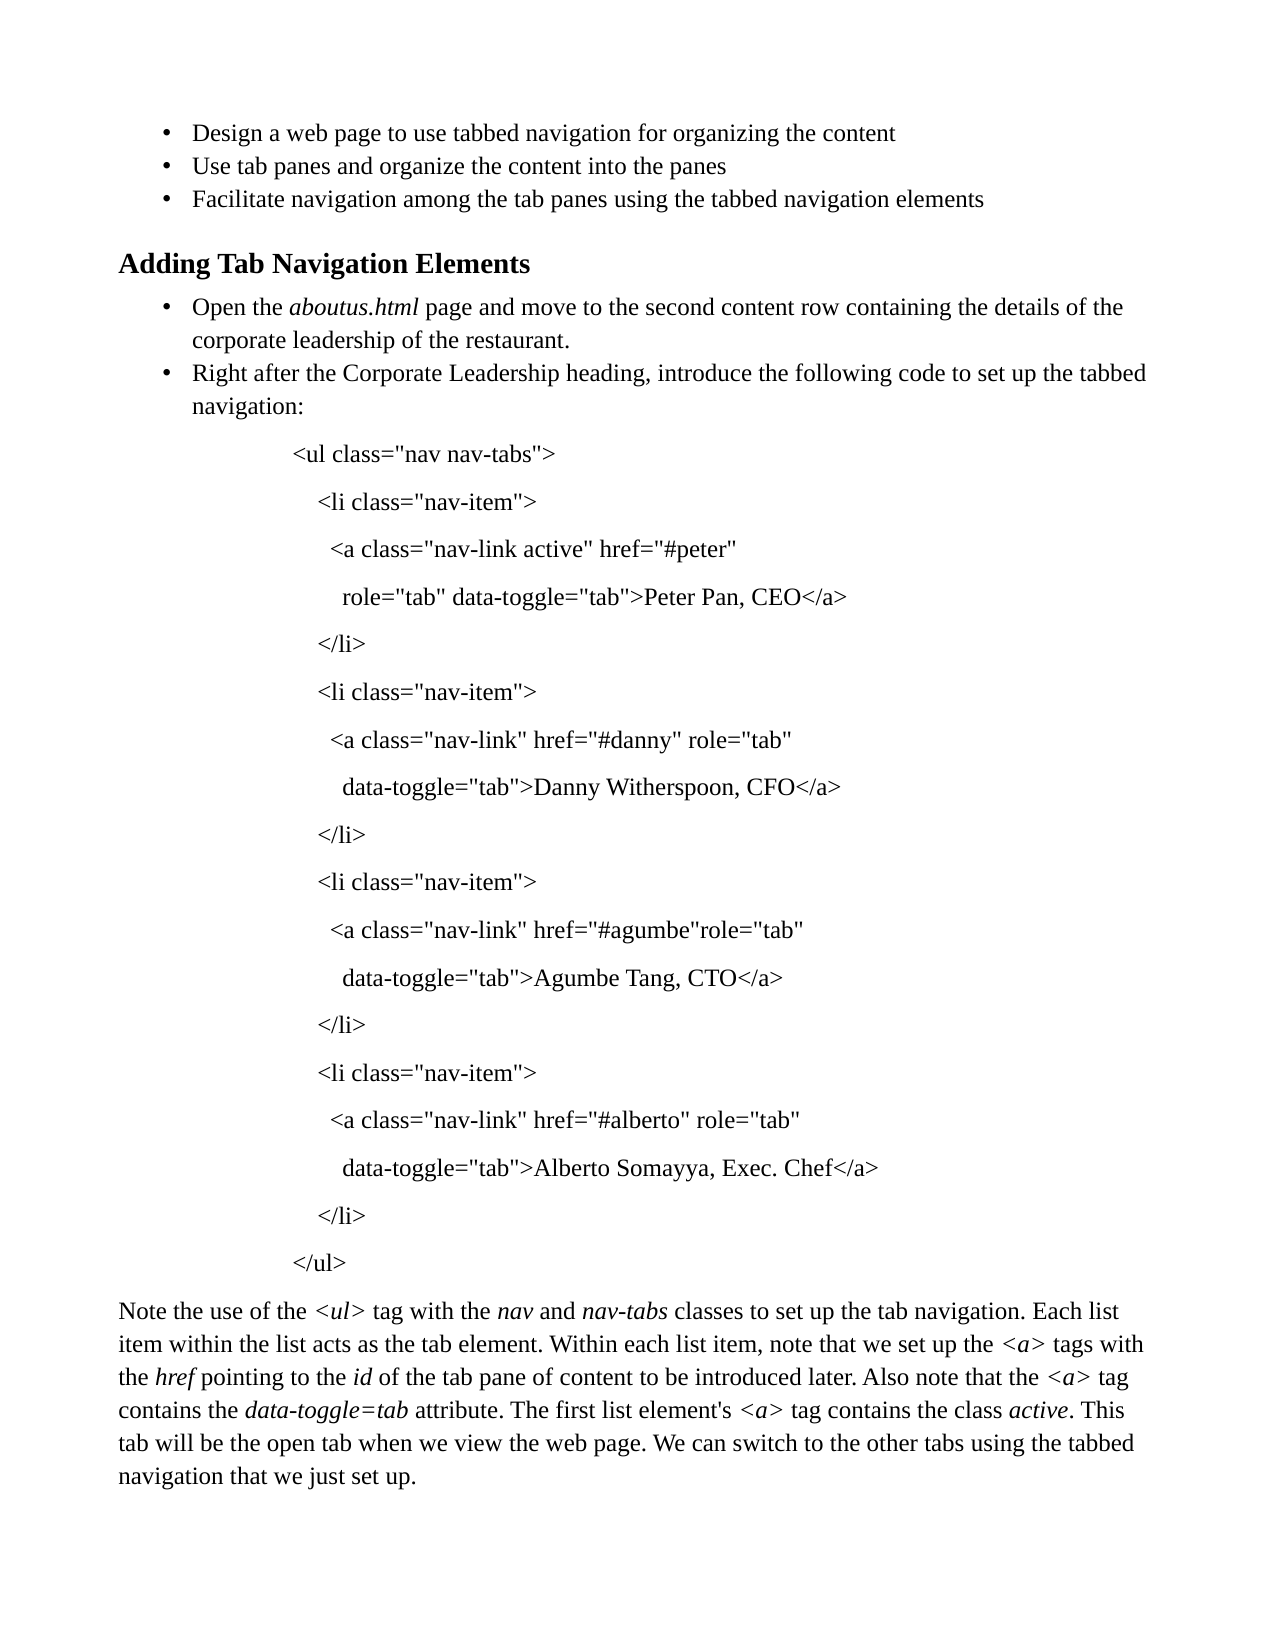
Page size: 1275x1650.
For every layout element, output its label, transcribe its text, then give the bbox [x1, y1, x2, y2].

text data-toggle="tab">Danny Witherspoon, CFO</a> [192, 772, 1157, 801]
text <a class="nav-link" href="#danny" role="tab" [192, 725, 1157, 753]
text Note the use of the <ul> tag with the nav and nav-tabs classes to set up the tab navigation. Each list item within the list acts as the tab element. Within each list item, note that we set up the <a> tags with the href pointing to the id of the tab pane of content to be introduced later. Also note that the <a> tag contains the data-toggle=tab attribute. The first list element's <a> tag contains the class active. This tab will be the open tab when we view the web page. We can switch to the other tabs using the tabbed navigation that we just set up. [118, 1296, 1157, 1490]
text <li class="nav-item"> [192, 677, 1157, 706]
text <a class="nav-link" href="#agumbe"role="tab" [192, 915, 1157, 944]
subtitle Adding Tab Navigation Elements [118, 246, 1157, 280]
text <li class="nav-item"> [192, 487, 1157, 515]
text data-toggle="tab">Alberto Somayya, Exec. Chef</a> [192, 1153, 1157, 1182]
text </li> [192, 820, 1157, 849]
text </li> [192, 1010, 1157, 1039]
text <a class="nav-link active" href="#peter" [192, 534, 1157, 563]
list Right after the Corporate Leadership heading, introduce the following code to set up the tabbed navigation: [162, 358, 1157, 420]
text </li> [192, 1201, 1157, 1229]
text </li> [192, 629, 1157, 658]
text <ul class="nav nav-tabs"> [192, 439, 1157, 468]
list Use tab panes and organize the content into the panes [162, 151, 1157, 180]
list Design a web page to use tabbed navigation for organizing the content [162, 118, 1157, 147]
text data-toggle="tab">Agumbe Tang, CTO</a> [192, 963, 1157, 991]
text </ul> [192, 1248, 1157, 1277]
text <li class="nav-item"> [192, 1058, 1157, 1087]
list Open the aboutus.html page and move to the second content row containing the details of the corporate leadership of the restaurant. [162, 292, 1157, 354]
text role="tab" data-toggle="tab">Peter Pan, CEO</a> [192, 582, 1157, 611]
list Facilitate navigation among the tab panes using the tabbed navigation elements [162, 184, 1157, 213]
text <a class="nav-link" href="#alberto" role="tab" [192, 1106, 1157, 1134]
text <li class="nav-item"> [192, 867, 1157, 896]
